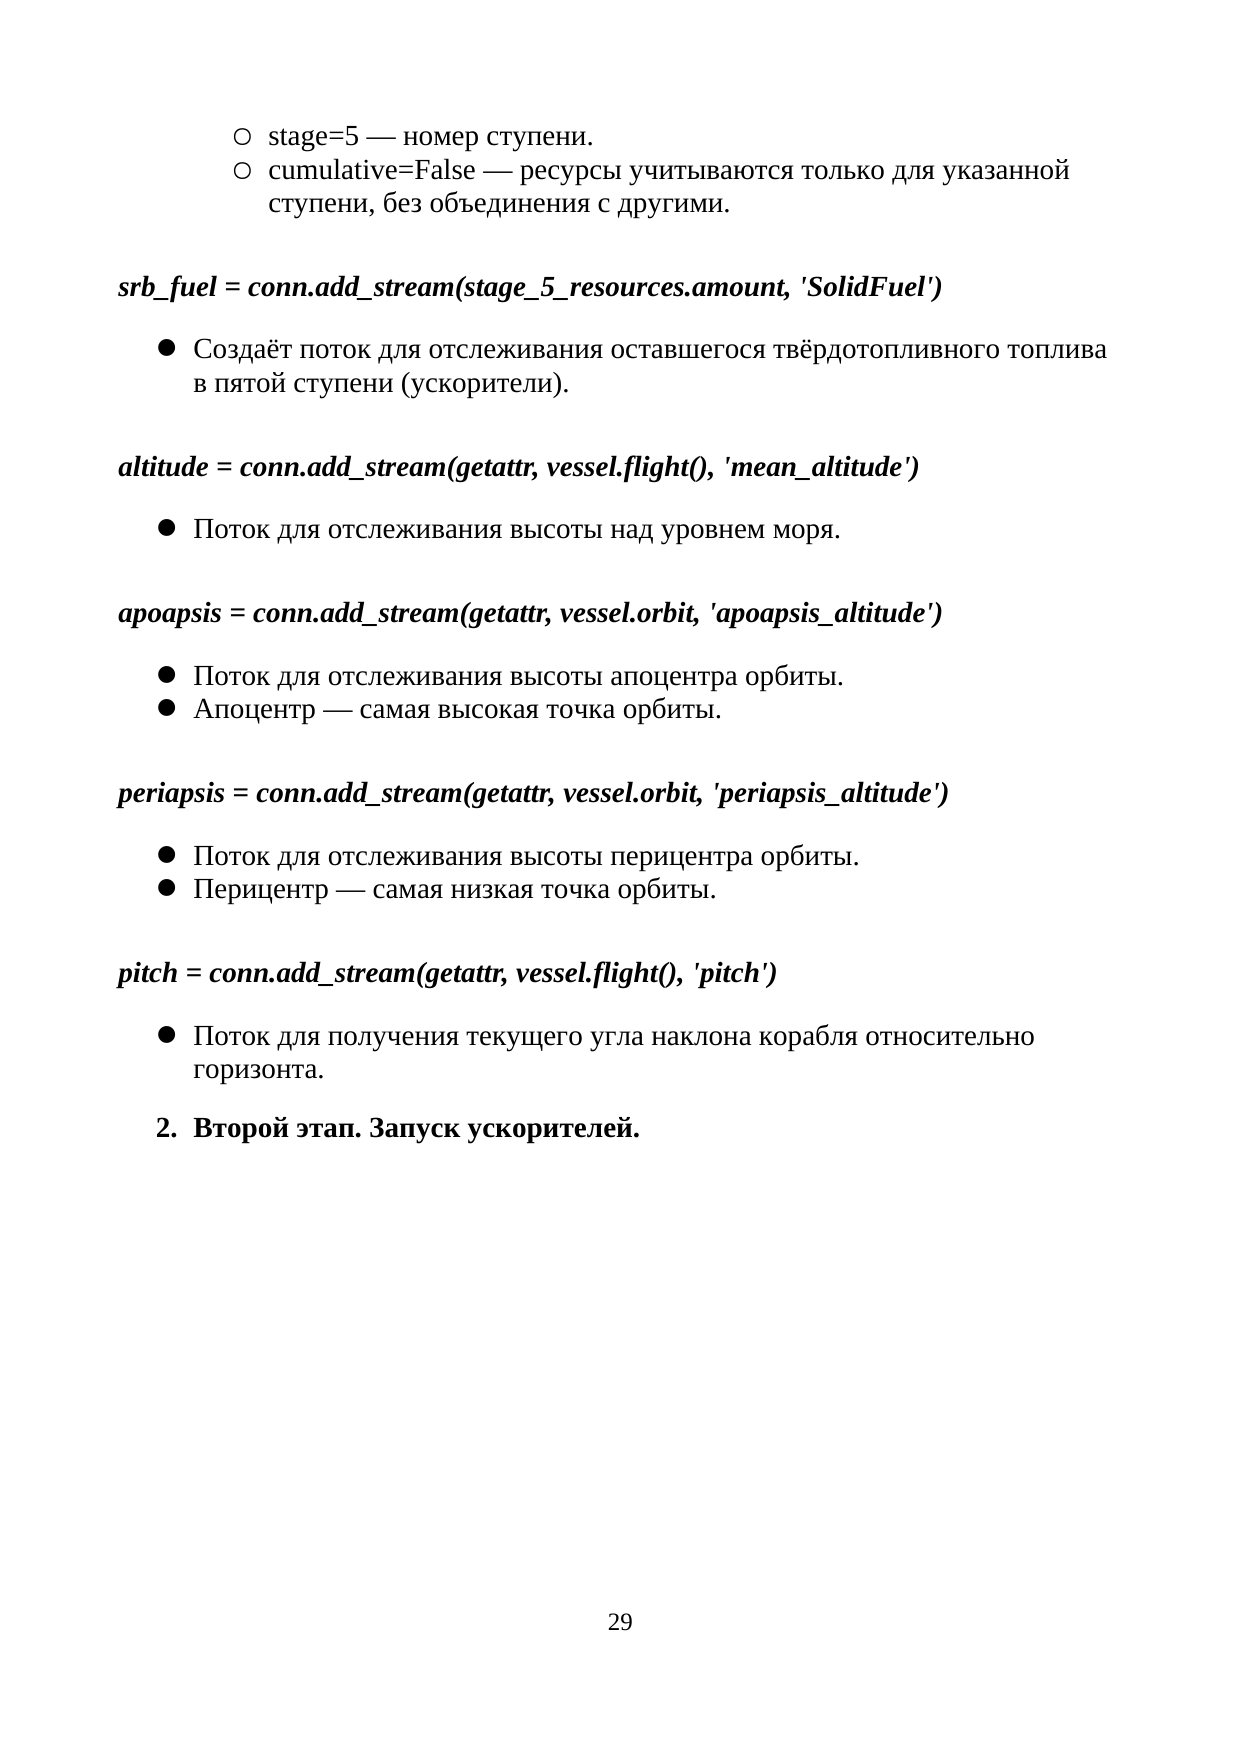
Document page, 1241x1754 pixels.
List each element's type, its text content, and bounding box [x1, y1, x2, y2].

list Поток для получения текущего угла наклона корабля относительно горизонта. [156, 1018, 1122, 1085]
list Второй этап. Запуск ускорителей. [156, 1110, 1122, 1144]
subtitle altitude = conn.add_stream(getattr, vessel.flight(), 'mean_altitude') [118, 449, 1122, 482]
list Апоцентр — самая высокая точка орбиты. [156, 692, 1122, 725]
list Поток для отслеживания высоты апоцентра орбиты. [156, 658, 1122, 692]
list Поток для отслеживания высоты над уровнем моря. [156, 512, 1122, 545]
list Перицентр — самая низкая точка орбиты. [156, 872, 1122, 905]
subtitle periapsis = conn.add_stream(getattr, vessel.orbit, 'periapsis_altitude') [118, 775, 1122, 809]
subtitle pitch = conn.add_stream(getattr, vessel.flight(), 'pitch') [118, 955, 1122, 989]
list stage=5 — номер ступени. [231, 118, 1122, 152]
subtitle srb_fuel = conn.add_stream(stage_5_resources.amount, 'SolidFuel') [118, 269, 1122, 302]
subtitle apoapsis = conn.add_stream(getattr, vessel.orbit, 'apoapsis_altitude') [118, 595, 1122, 629]
list Создаёт поток для отслеживания оставшегося твёрдотопливного топлива в пятой ступени (ускорители). [156, 332, 1122, 399]
list cumulative=False — ресурсы учитываются только для указанной ступени, без объединения с другими. [231, 152, 1122, 219]
list Поток для отслеживания высоты перицентра орбиты. [156, 838, 1122, 872]
